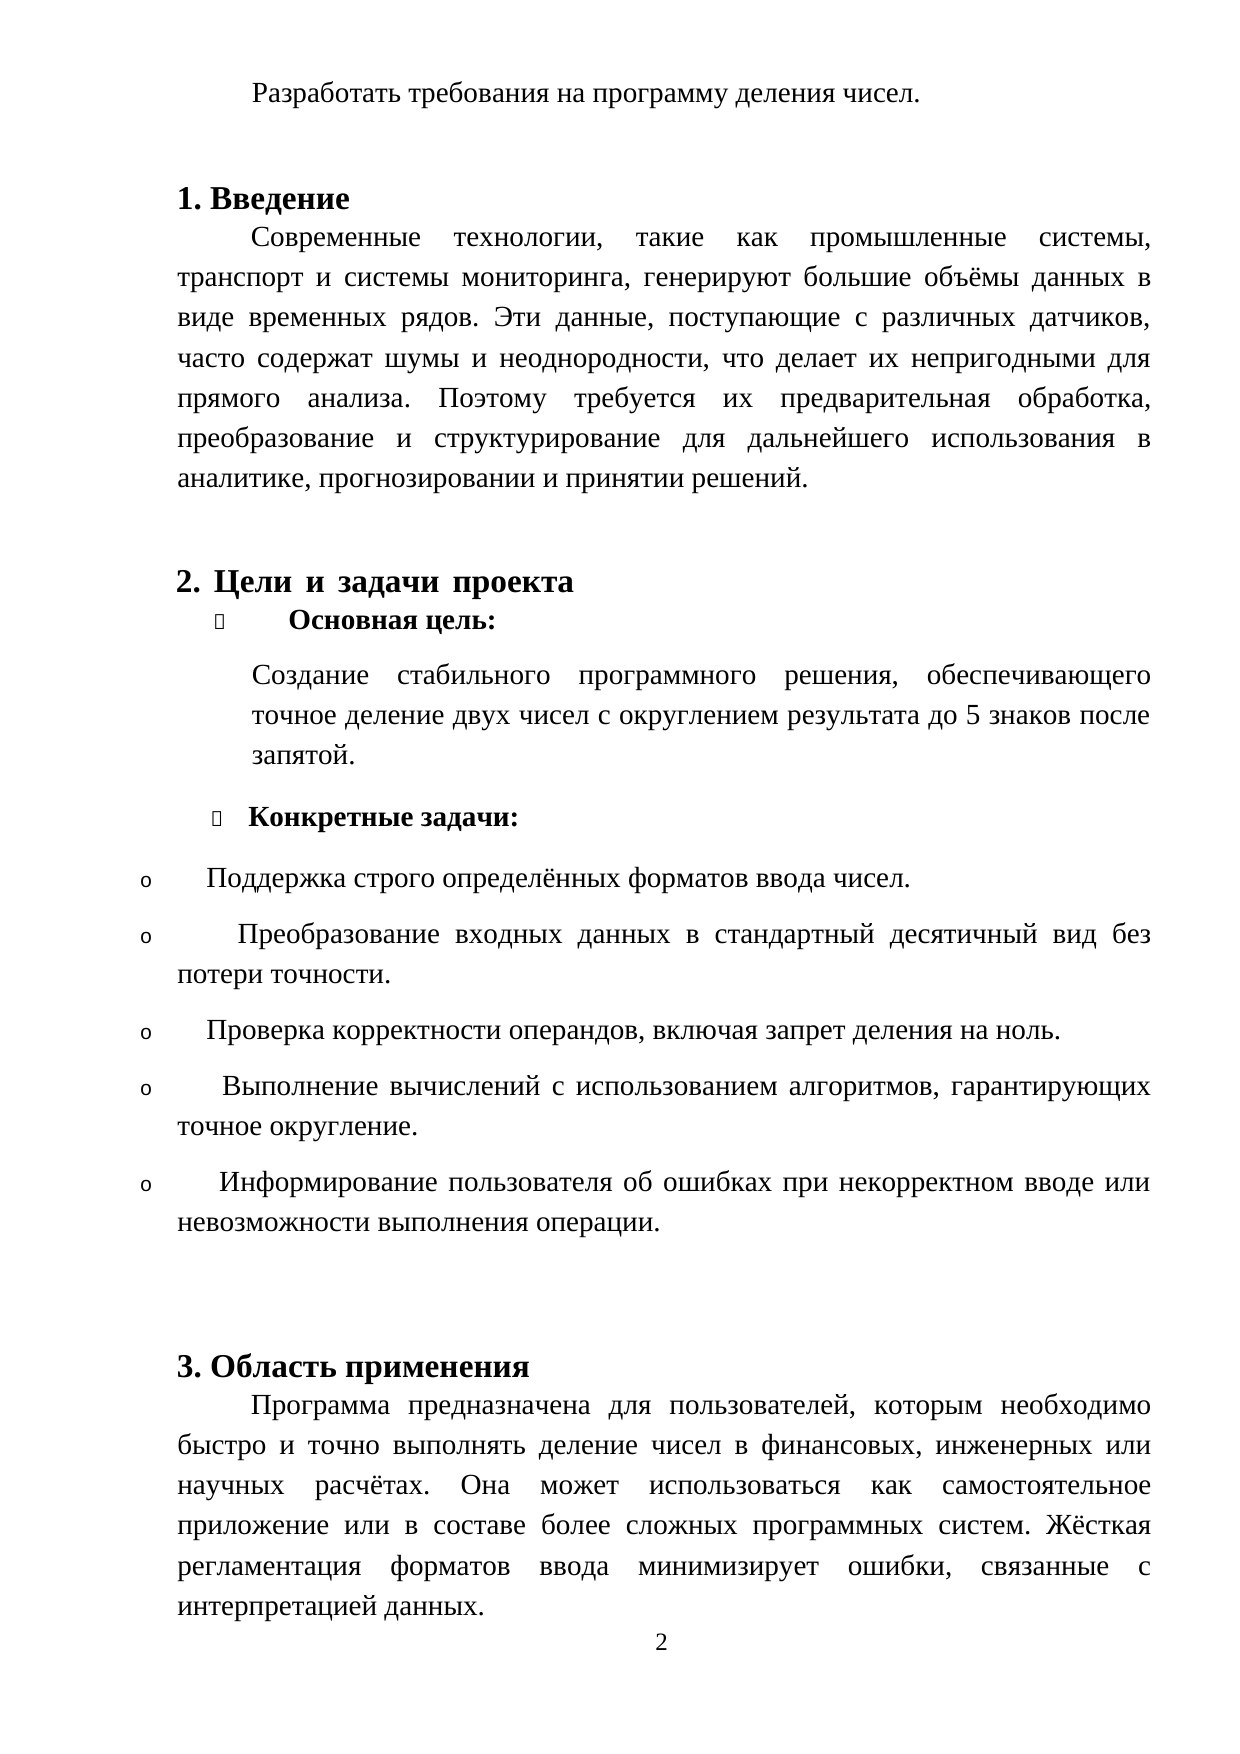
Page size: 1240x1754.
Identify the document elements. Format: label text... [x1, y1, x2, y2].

subtitle 1. Введение [177, 178, 1152, 217]
text Современные технологии, такие как промышленные системы, транспорт и системы мониторинга, генерируют большие объёмы данных в виде временных рядов. Эти данные, поступающие с различных датчиков, часто содержат шумы и неоднородности, что делает их непригодными для прямого анализа. Поэтому требуется их предварительная обработка, преобразование и структурирование для дальнейшего использования в аналитике, прогнозировании и принятии решений. [177, 219, 1152, 494]
list Информирование пользователя об ошибках при некорректном вводе или невозможности выполнения операции. [139, 1164, 1152, 1238]
subtitle 3. Область применения [177, 1346, 1152, 1384]
text Создание стабильного программного решения, обеспечивающего точное деление двух чисел с округлением результата до 5 знаков после запятой. [252, 657, 1152, 771]
list Выполнение вычислений с использованием алгоритмов, гарантирующих точное округление. [139, 1068, 1152, 1142]
text 2. Цели и задачи проекта  Основная цель: [176, 562, 574, 636]
list Поддержка строго определённых форматов ввода чисел. [139, 860, 1152, 893]
text Разработать требования на программу деления чисел. [252, 75, 1152, 108]
text  Конкретные задачи: [177, 799, 1152, 833]
list Проверка корректности операндов, включая запрет деления на ноль. [139, 1012, 1152, 1045]
text Программа предназначена для пользователей, которым необходимо быстро и точно выполнять деление чисел в финансовых, инженерных или научных расчётах. Она может использоваться как самостоятельное приложение или в составе более сложных программных систем. Жёсткая регламентация форматов ввода минимизирует ошибки, связанные с интерпретацией данных. [177, 1387, 1152, 1621]
list Преобразование входных данных в стандартный десятичный вид без потери точности. [139, 916, 1152, 989]
